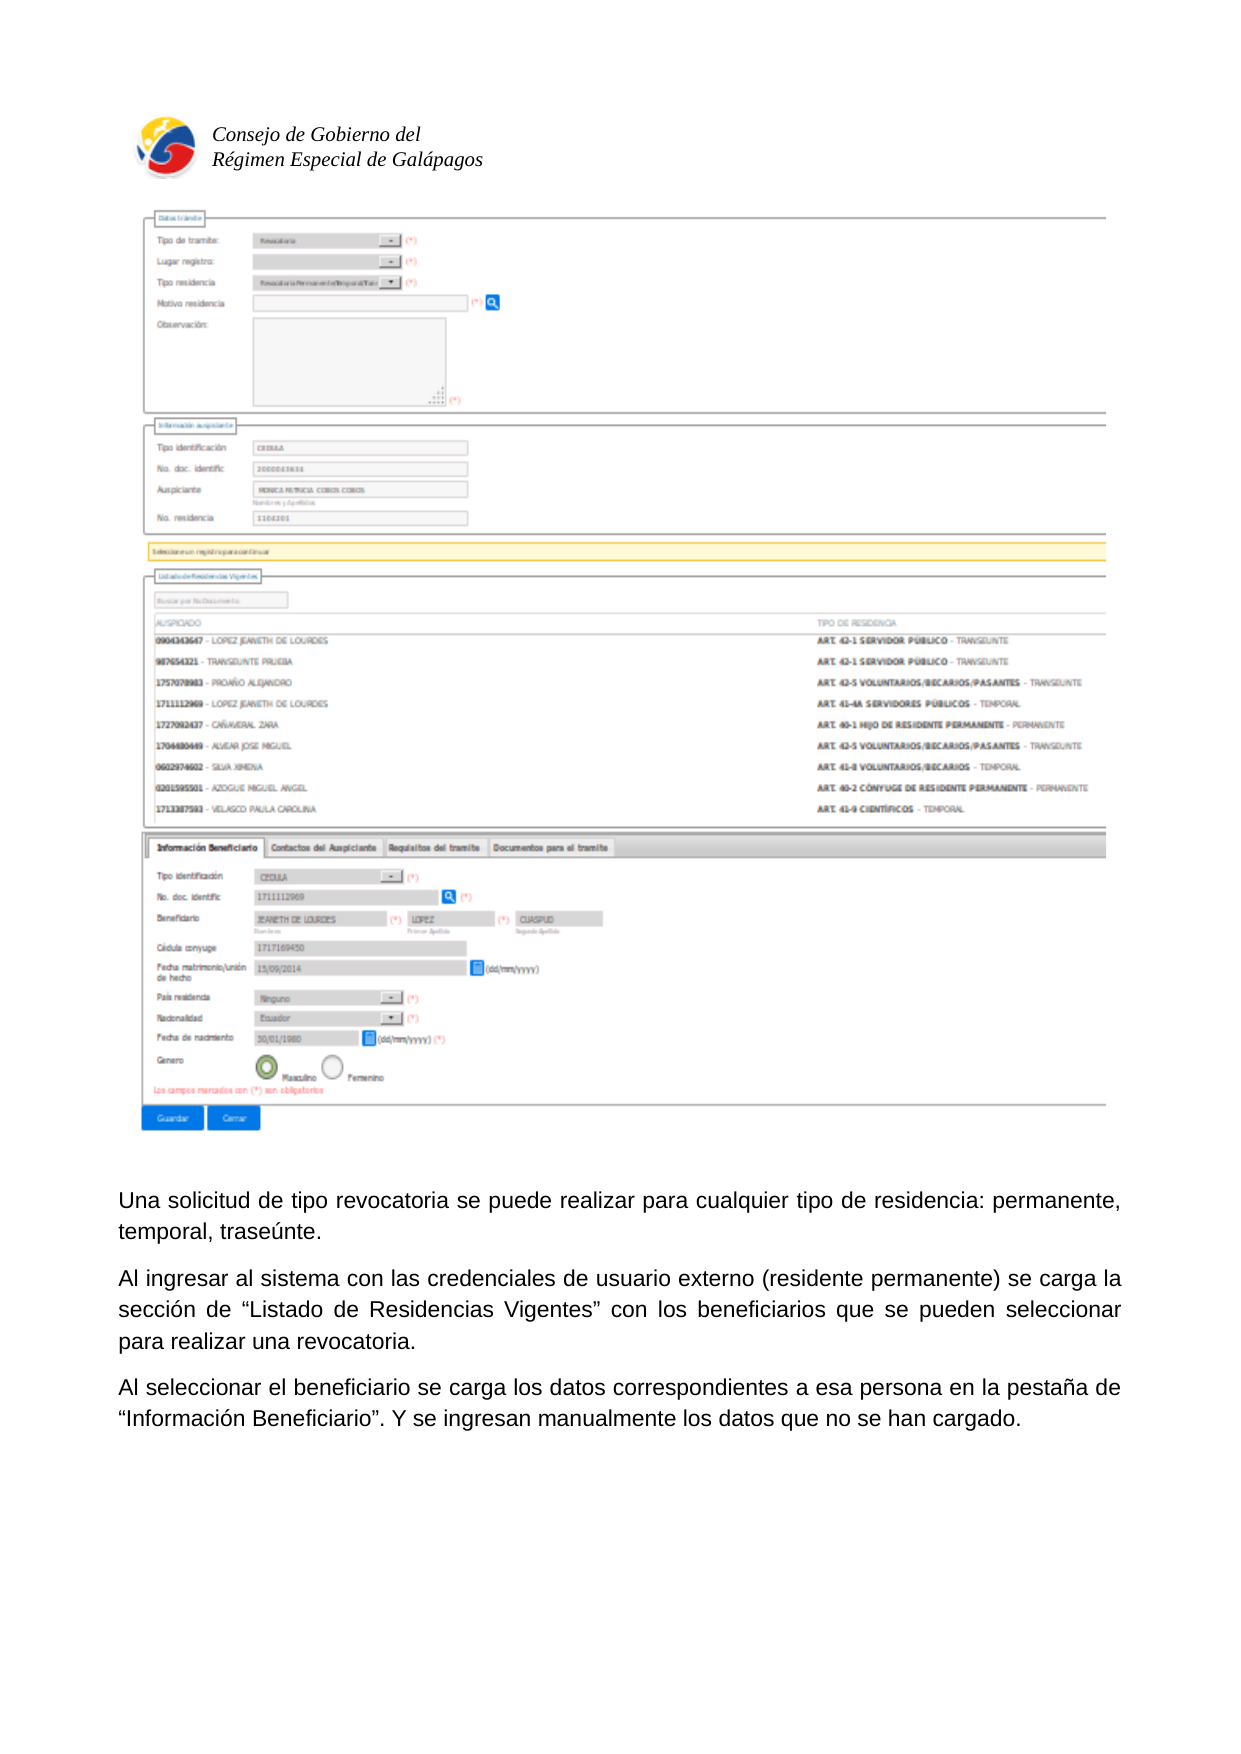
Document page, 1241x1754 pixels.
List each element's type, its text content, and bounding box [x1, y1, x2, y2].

text Al seleccionar el beneficiario se carga los datos correspondientes a esa persona en la pestaña de “Información Beneficiario”. Y se ingresan manualmente los datos que no se han cargado. [118, 1374, 1122, 1432]
picture [134, 200, 1107, 1136]
text Al ingresar al sistema con las credenciales de usuario externo (residente permanente) se carga la sección de “Listado de Residencias Vigentes” con los beneficiarios que se pueden seleccionar para realizar una revocatoria. [118, 1264, 1122, 1354]
picture [129, 113, 208, 179]
text Una solicitud de tipo revocatoria se puede realizar para cualquier tipo de residencia: permanente, temporal, traseúnte. [118, 1187, 1122, 1245]
